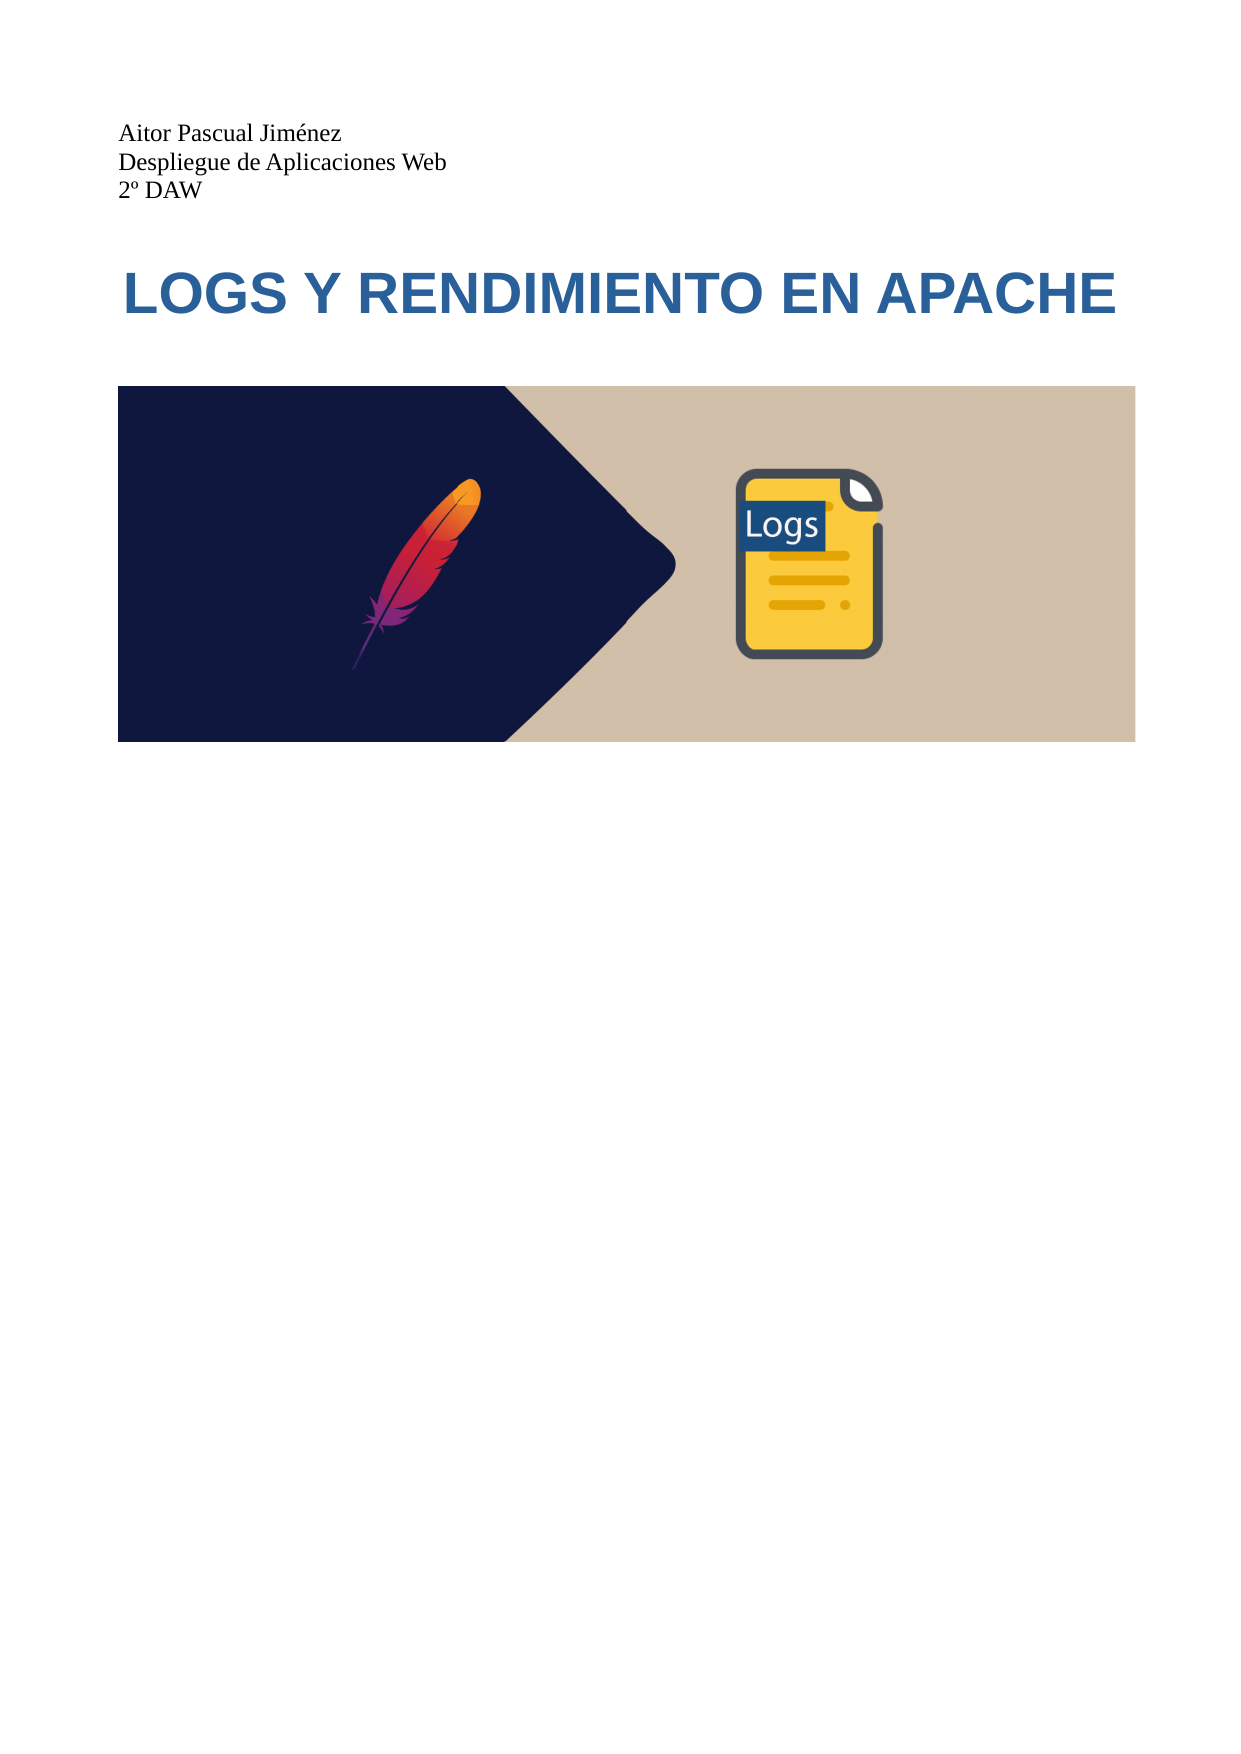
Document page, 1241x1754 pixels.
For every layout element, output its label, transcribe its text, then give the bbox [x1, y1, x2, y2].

picture [118, 386, 1136, 742]
title LOGS Y RENDIMIENTO EN APACHE [118, 259, 1122, 326]
